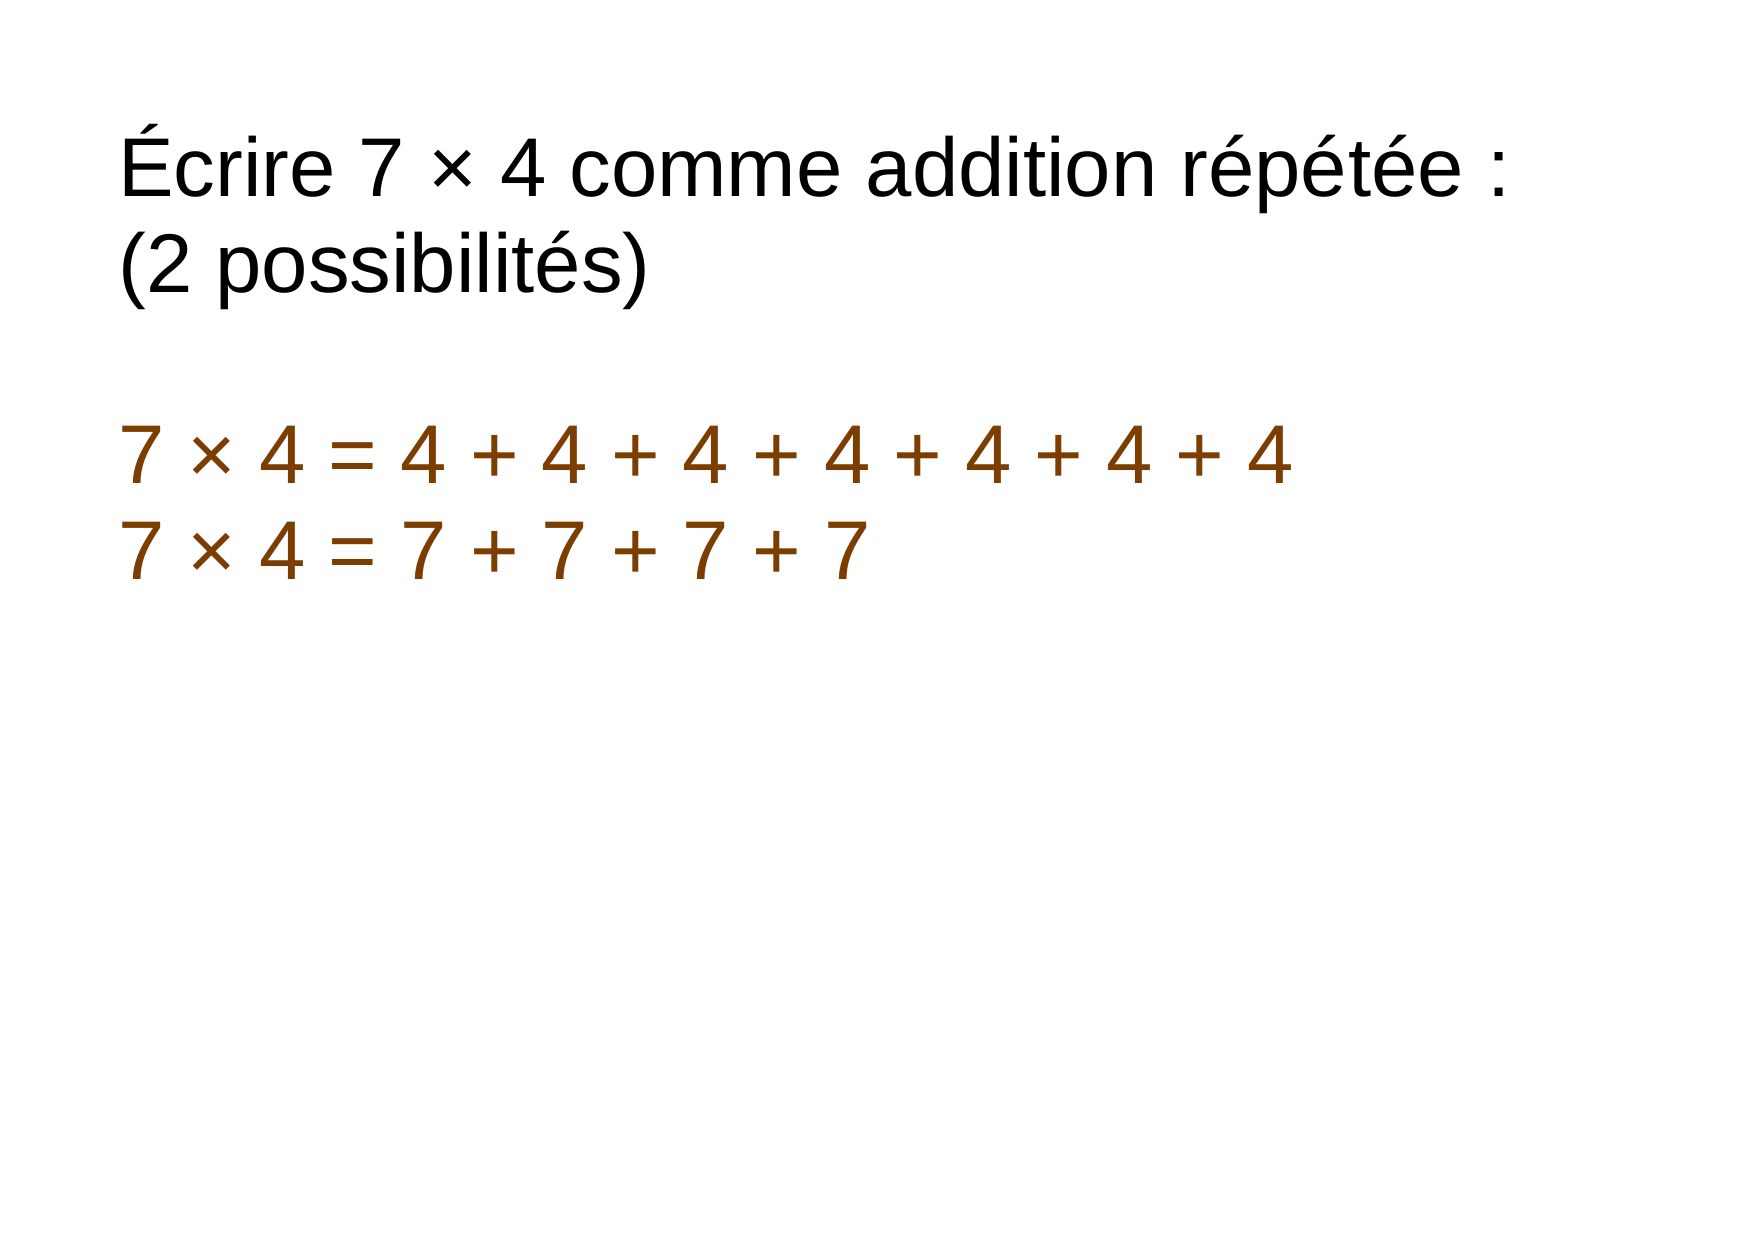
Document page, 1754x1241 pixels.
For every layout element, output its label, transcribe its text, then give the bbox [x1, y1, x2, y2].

text Écrire 7 × 4 comme addition répétée : (2 possibilités) [118, 118, 1636, 310]
text 7 × 4 = 4 + 4 + 4 + 4 + 4 + 4 + 4 [118, 406, 1636, 501]
text 7 × 4 = 7 + 7 + 7 + 7 [118, 501, 1636, 597]
